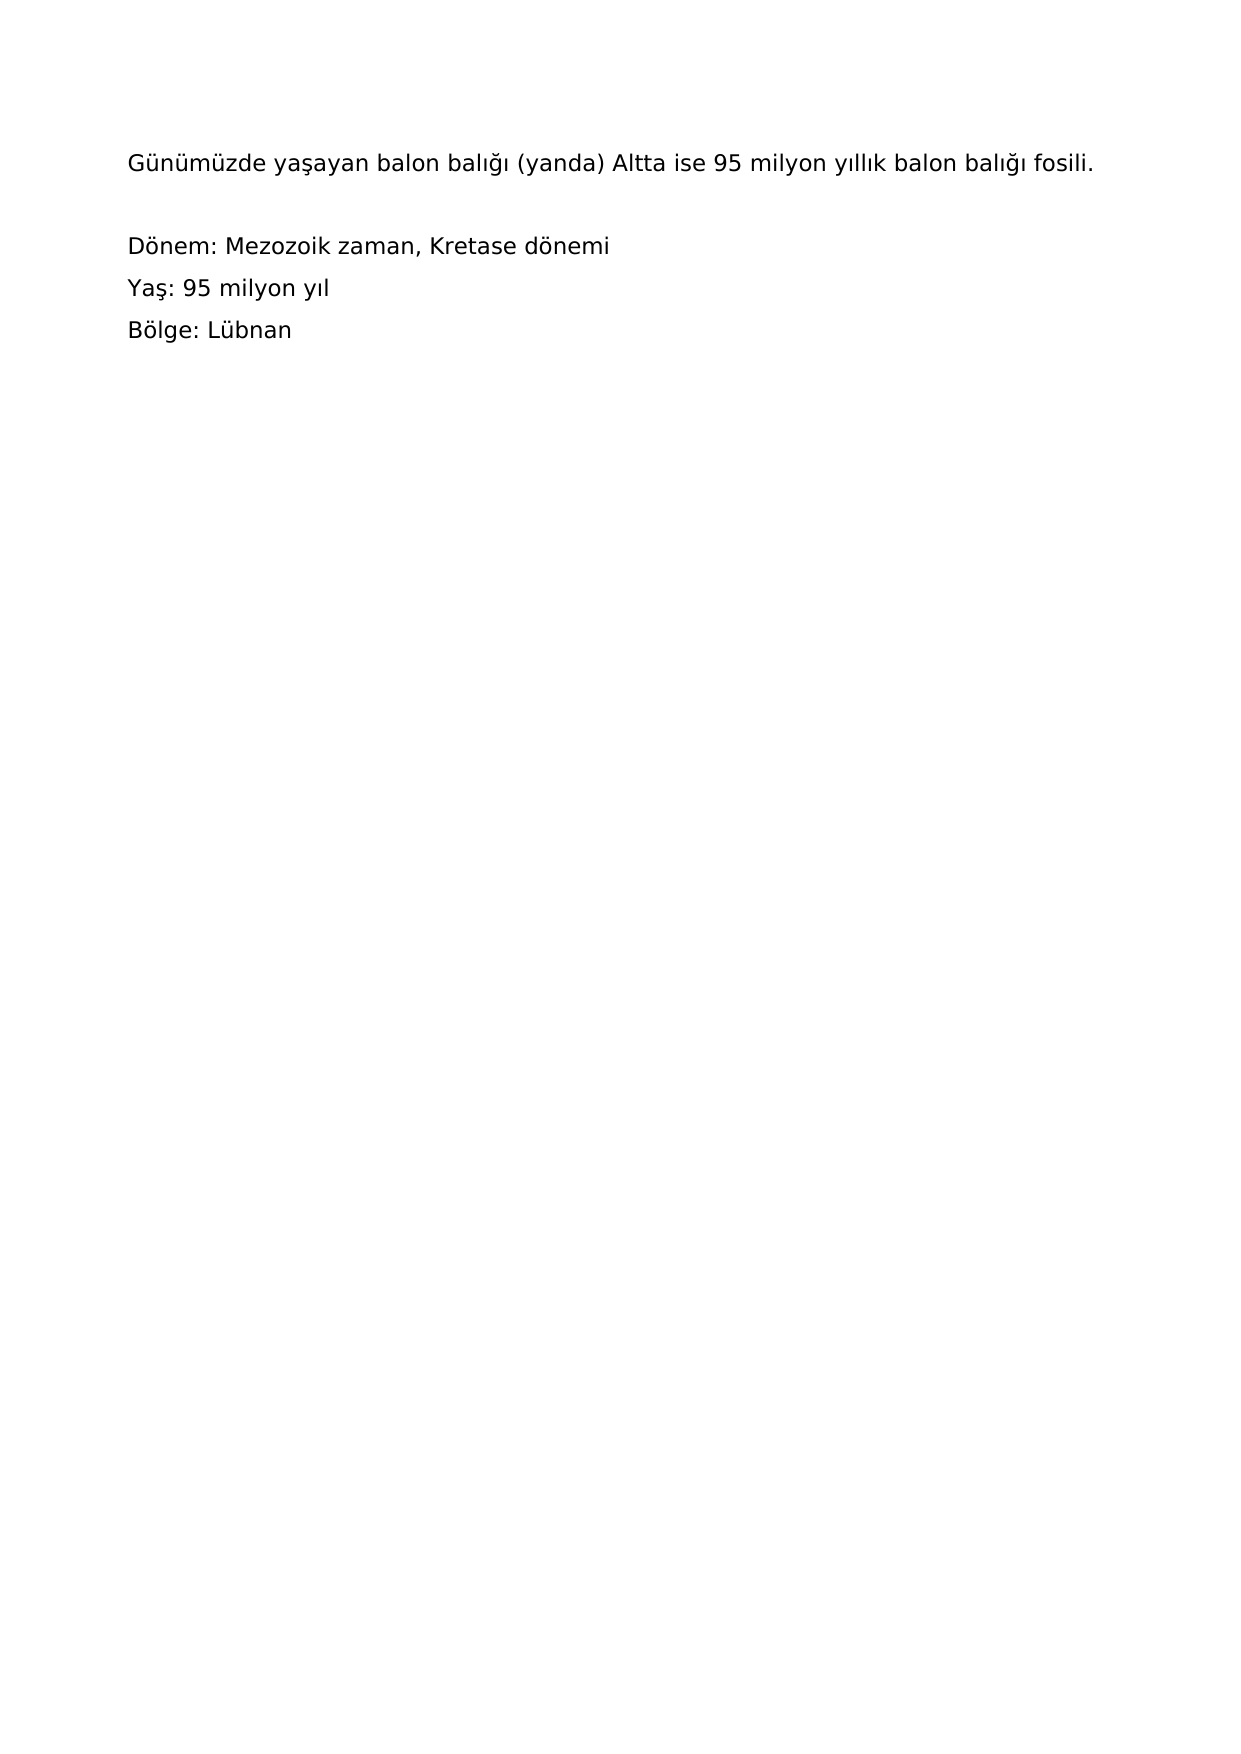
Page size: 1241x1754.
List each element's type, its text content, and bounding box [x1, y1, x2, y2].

text Günümüzde yaşayan balon balığı (yanda) Altta ise 95 milyon yıllık balon balığı fosili. [127, 150, 1143, 177]
text Dönem: Mezozoik zaman, Kretase dönemi [127, 233, 1143, 260]
text Bölge: Lübnan [127, 317, 1143, 344]
text Yaş: 95 milyon yıl [127, 275, 1143, 302]
